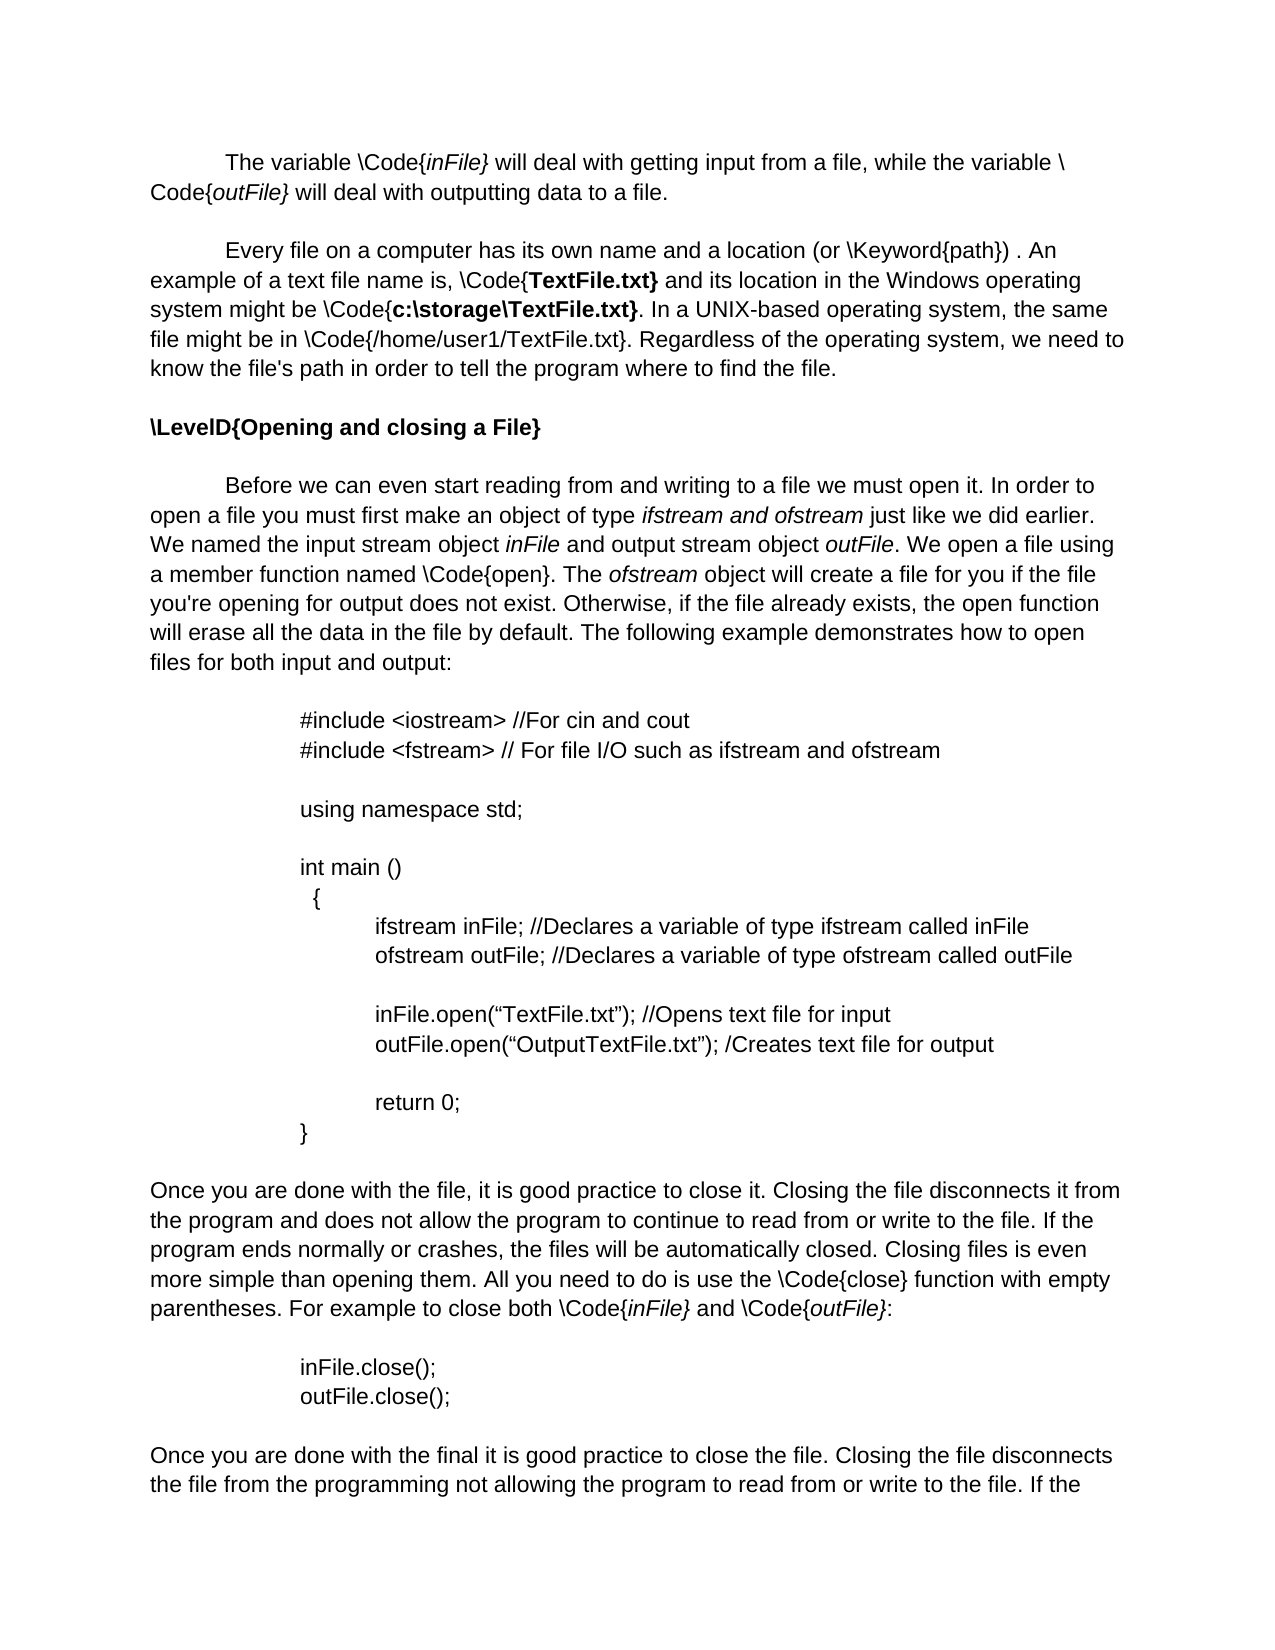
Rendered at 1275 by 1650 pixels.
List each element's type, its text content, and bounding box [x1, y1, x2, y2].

text #include <iostream> //For cin and cout [150, 708, 1125, 734]
text #include <fstream> // For file I/O such as ifstream and ofstream [150, 737, 1125, 763]
text return 0; [375, 1090, 1125, 1116]
text outFile.close(); [150, 1384, 1125, 1409]
text Every file on a computer has its own name and a location (or \Keyword{path}) . An example of a text file name is, \Code{TextFile.txt} and its location in the Windows operating system might be \Code{c:\storage\TextFile.txt}. In a UNIX-based operating system, the same file might be in \Code{/home/user1/TextFile.txt}. Regardless of the operating system, we need to know the file's path in order to tell the program where to find the file. [150, 238, 1125, 381]
text \LevelD{Opening and closing a File} [150, 414, 1125, 440]
text using namespace std; [225, 796, 1125, 822]
text int main () [150, 855, 1125, 881]
text Once you are done with the file, it is good practice to close it. Closing the file disconnects it from the program and does not allow the program to continue to read from or write to the file. If the program ends normally or crashes, the files will be automatically closed. Closing files is even more simple than opening them. All you need to do is use the \Code{close} function with empty parentheses. For example to close both \Code{inFile} and \Code{outFile}: [150, 1178, 1125, 1321]
text Once you are done with the final it is good practice to close the file. Closing the file disconnects the file from the programming not allowing the program to read from or write to the file. If the [150, 1442, 1125, 1497]
text ofstream outFile; //Declares a variable of type ofstream called outFile [375, 943, 1125, 969]
text The variable \Code{inFile} will deal with getting input from a file, while the variable \Code{outFile} will deal with outputting data to a file. [150, 150, 1125, 205]
text ifstream inFile; //Declares a variable of type ifstream called inFile [150, 914, 1125, 939]
text outFile.open(“OutputTextFile.txt”); /Creates text file for output [375, 1031, 1125, 1057]
text Before we can even start reading from and writing to a file we must open it. In order to open a file you must first make an object of type ifstream and ofstream just like we did earlier. We named the input stream object inFile and output stream object outFile. We open a file using a member function named \Code{open}. The ofstream object will create a file for you if the file you're opening for output does not exist. Otherwise, if the file already exists, the open function will erase all the data in the file by default. The following example demonstrates how to open files for both input and output: [150, 473, 1125, 675]
text { [150, 884, 1125, 910]
text } [150, 1119, 1125, 1145]
text inFile.open(“TextFile.txt”); //Opens text file for input [375, 1002, 1125, 1027]
text inFile.close(); [225, 1354, 1125, 1380]
